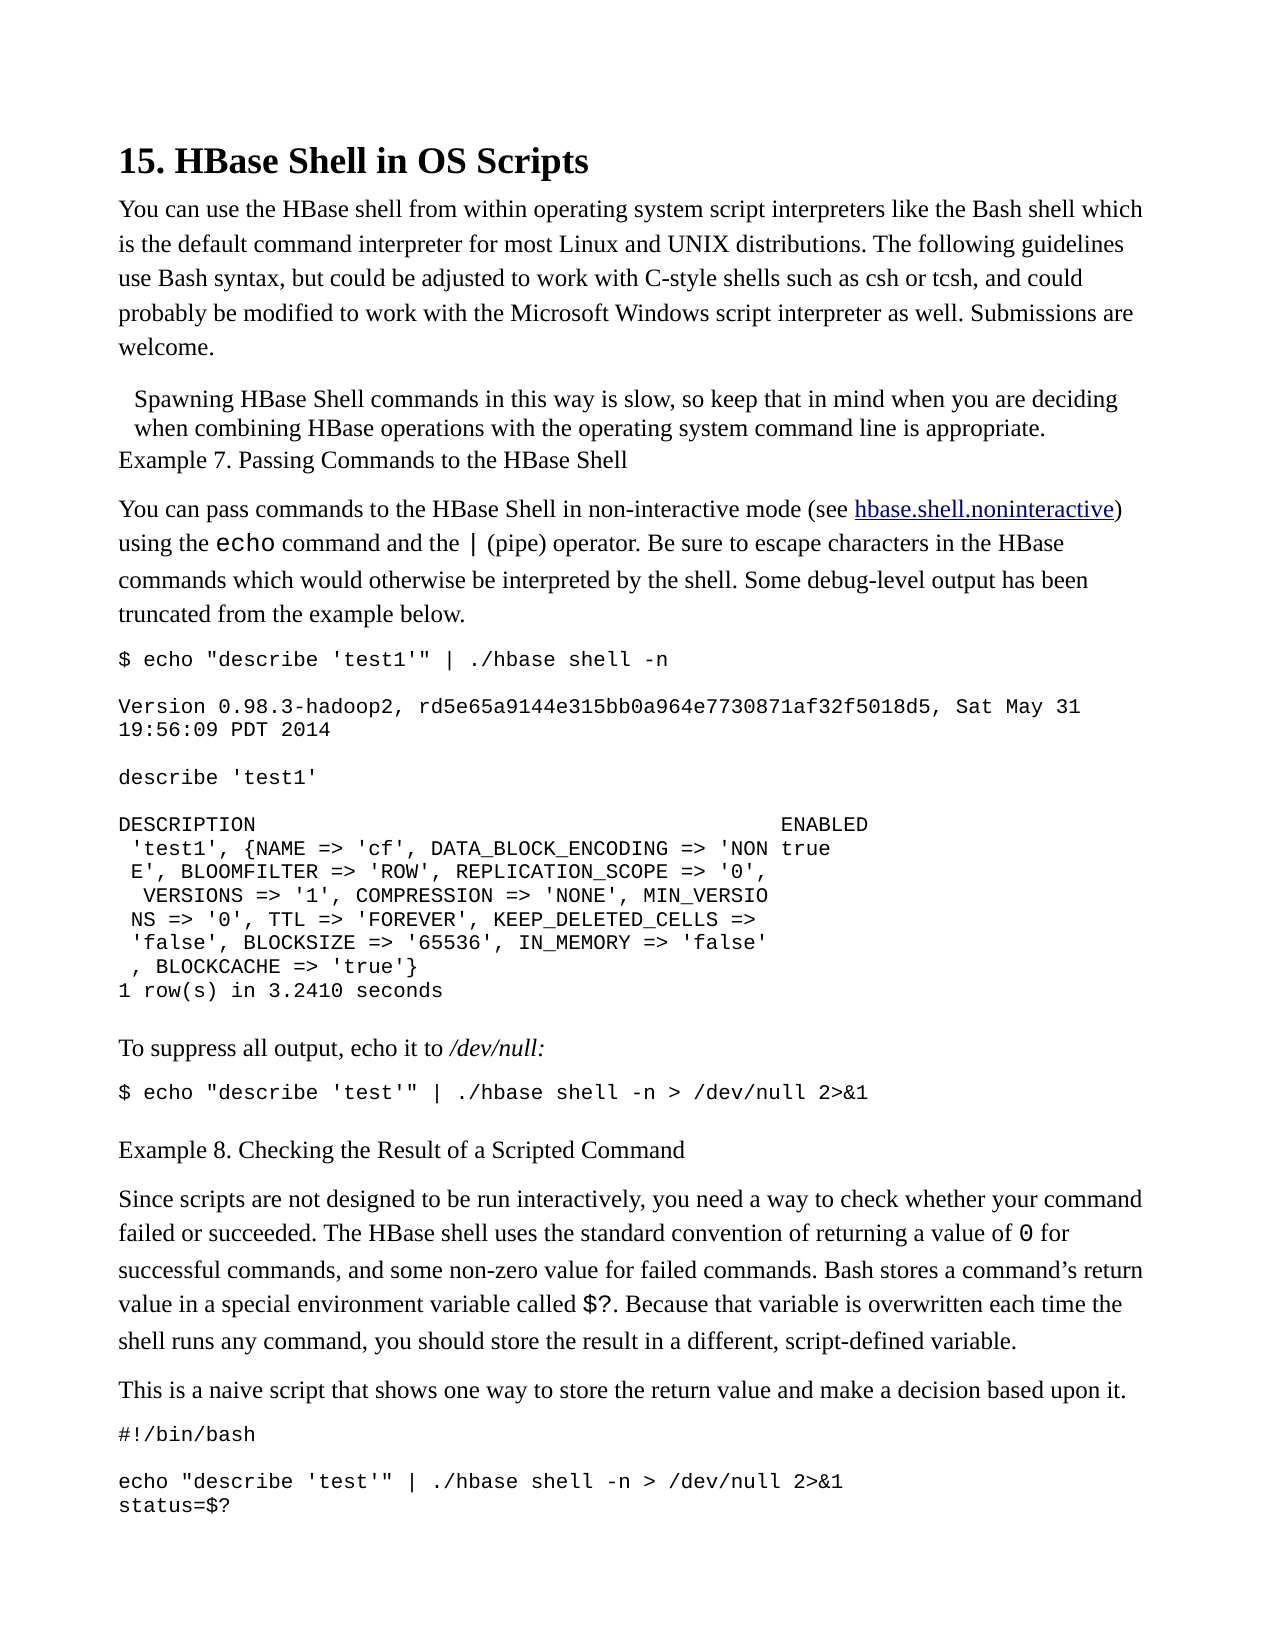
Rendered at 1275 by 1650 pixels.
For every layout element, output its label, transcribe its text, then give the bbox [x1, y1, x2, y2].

text , BLOCKCACHE => 'true'} [118, 956, 1157, 979]
text VERSIONS => '1', COMPRESSION => 'NONE', MIN_VERSIO [118, 885, 1157, 909]
text #!/bin/bash [118, 1424, 1157, 1448]
text Example 8. Checking the Result of a Scripted Command [118, 1135, 1157, 1164]
text Since scripts are not designed to be run interactively, you need a way to check whether your command failed or succeeded. The HBase shell uses the standard convention of returning a value of 0 for successful commands, and some non-zero value for failed commands. Bash stores a command’s return value in a special environment variable called $?. Because that variable is overwritten each time the shell runs any command, you should store the result in a different, script-defined variable. [118, 1184, 1157, 1355]
subtitle 15. HBase Shell in OS Scripts [118, 139, 1157, 182]
text 1 row(s) in 3.2410 seconds [118, 979, 1157, 1003]
text Version 0.98.3-hadoop2, rd5e65a9144e315bb0a964e7730871af32f5018d5, Sat May 31 19:56:09 PDT 2014 [118, 696, 1157, 743]
text status=$? [118, 1495, 1157, 1519]
text NS => '0', TTL => 'FOREVER', KEEP_DELETED_CELLS => [118, 909, 1157, 932]
text DESCRIPTION ENABLED [118, 814, 1157, 838]
text To suppress all output, echo it to /dev/null: [118, 1033, 1157, 1061]
table_header [118, 382, 131, 445]
text $ echo "describe 'test'" | ./hbase shell -n > /dev/null 2>&1 [118, 1082, 1157, 1105]
text You can pass commands to the HBase Shell in non-interactive mode (see hbase.shell.noninteractive) using the echo command and the | (pipe) operator. Be sure to escape characters in the HBase commands which would otherwise be interpreted by the shell. Some debug-level output has been truncated from the example below. [118, 494, 1157, 628]
text This is a naive script that shows one way to store the return value and make a decision based upon it. [118, 1375, 1157, 1404]
text Example 7. Passing Commands to the HBase Shell [118, 445, 1157, 474]
text 'test1', {NAME => 'cf', DATA_BLOCK_ENCODING => 'NON true [118, 838, 1157, 861]
text You can use the HBase shell from within operating system script interpreters like the Bash shell which is the default command interpreter for most Linux and UNIX distributions. The following guidelines use Bash syntax, but could be adjusted to work with C-style shells such as csh or tcsh, and could probably be modified to work with the Microsoft Windows script interpreter as well. Submissions are welcome. [118, 194, 1157, 361]
text describe 'test1' [118, 767, 1157, 790]
text 'false', BLOCKSIZE => '65536', IN_MEMORY => 'false' [118, 932, 1157, 956]
table_header Spawning HBase Shell commands in this way is slow, so keep that in mind when you are deciding when combining HBase operations with the operating system command line is appropriate. [131, 382, 1157, 445]
text echo "describe 'test'" | ./hbase shell -n > /dev/null 2>&1 [118, 1471, 1157, 1495]
text E', BLOOMFILTER => 'ROW', REPLICATION_SCOPE => '0', [118, 861, 1157, 885]
text $ echo "describe 'test1'" | ./hbase shell -n [118, 648, 1157, 672]
